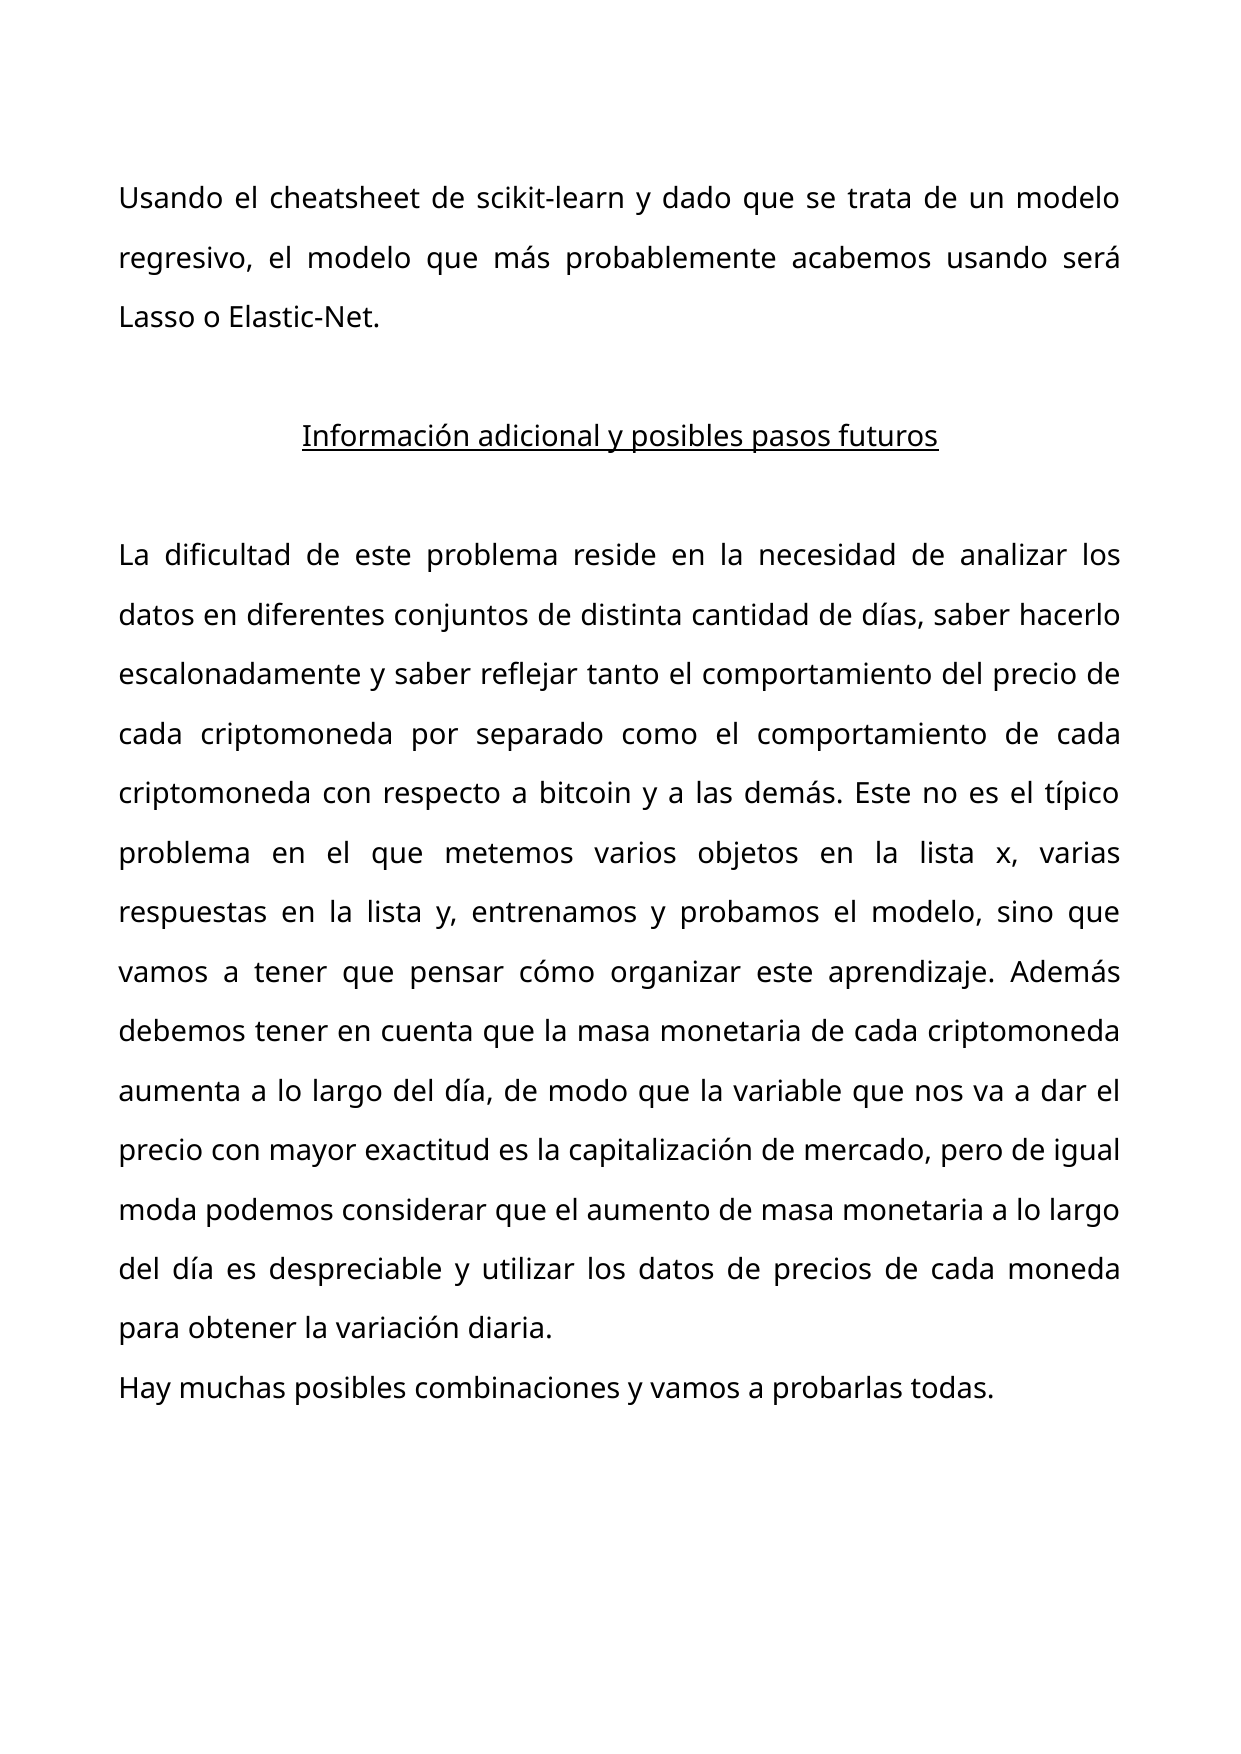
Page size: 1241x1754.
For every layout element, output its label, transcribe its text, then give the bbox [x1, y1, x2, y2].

text La dificultad de este problema reside en la necesidad de analizar los datos en diferentes conjuntos de distinta cantidad de días, saber hacerlo escalonadamente y saber reflejar tanto el comportamiento del precio de cada criptomoneda por separado como el comportamiento de cada criptomoneda con respecto a bitcoin y a las demás. Este no es el típico problema en el que metemos varios objetos en la lista x, varias respuestas en la lista y, entrenamos y probamos el modelo, sino que vamos a tener que pensar cómo organizar este aprendizaje. Además debemos tener en cuenta que la masa monetaria de cada criptomoneda aumenta a lo largo del día, de modo que la variable que nos va a dar el precio con mayor exactitud es la capitalización de mercado, pero de igual moda podemos considerar que el aumento de masa monetaria a lo largo del día es despreciable y utilizar los datos de precios de cada moneda para obtener la variación diaria. [118, 534, 1122, 1347]
text Hay muchas posibles combinaciones y vamos a probarlas todas. [118, 1367, 1122, 1407]
text Usando el cheatsheet de scikit-learn y dado que se trata de un modelo regresivo, el modelo que más probablemente acabemos usando será Lasso o Elastic-Net. [118, 178, 1122, 336]
text Información adicional y posibles pasos futuros [118, 416, 1122, 455]
